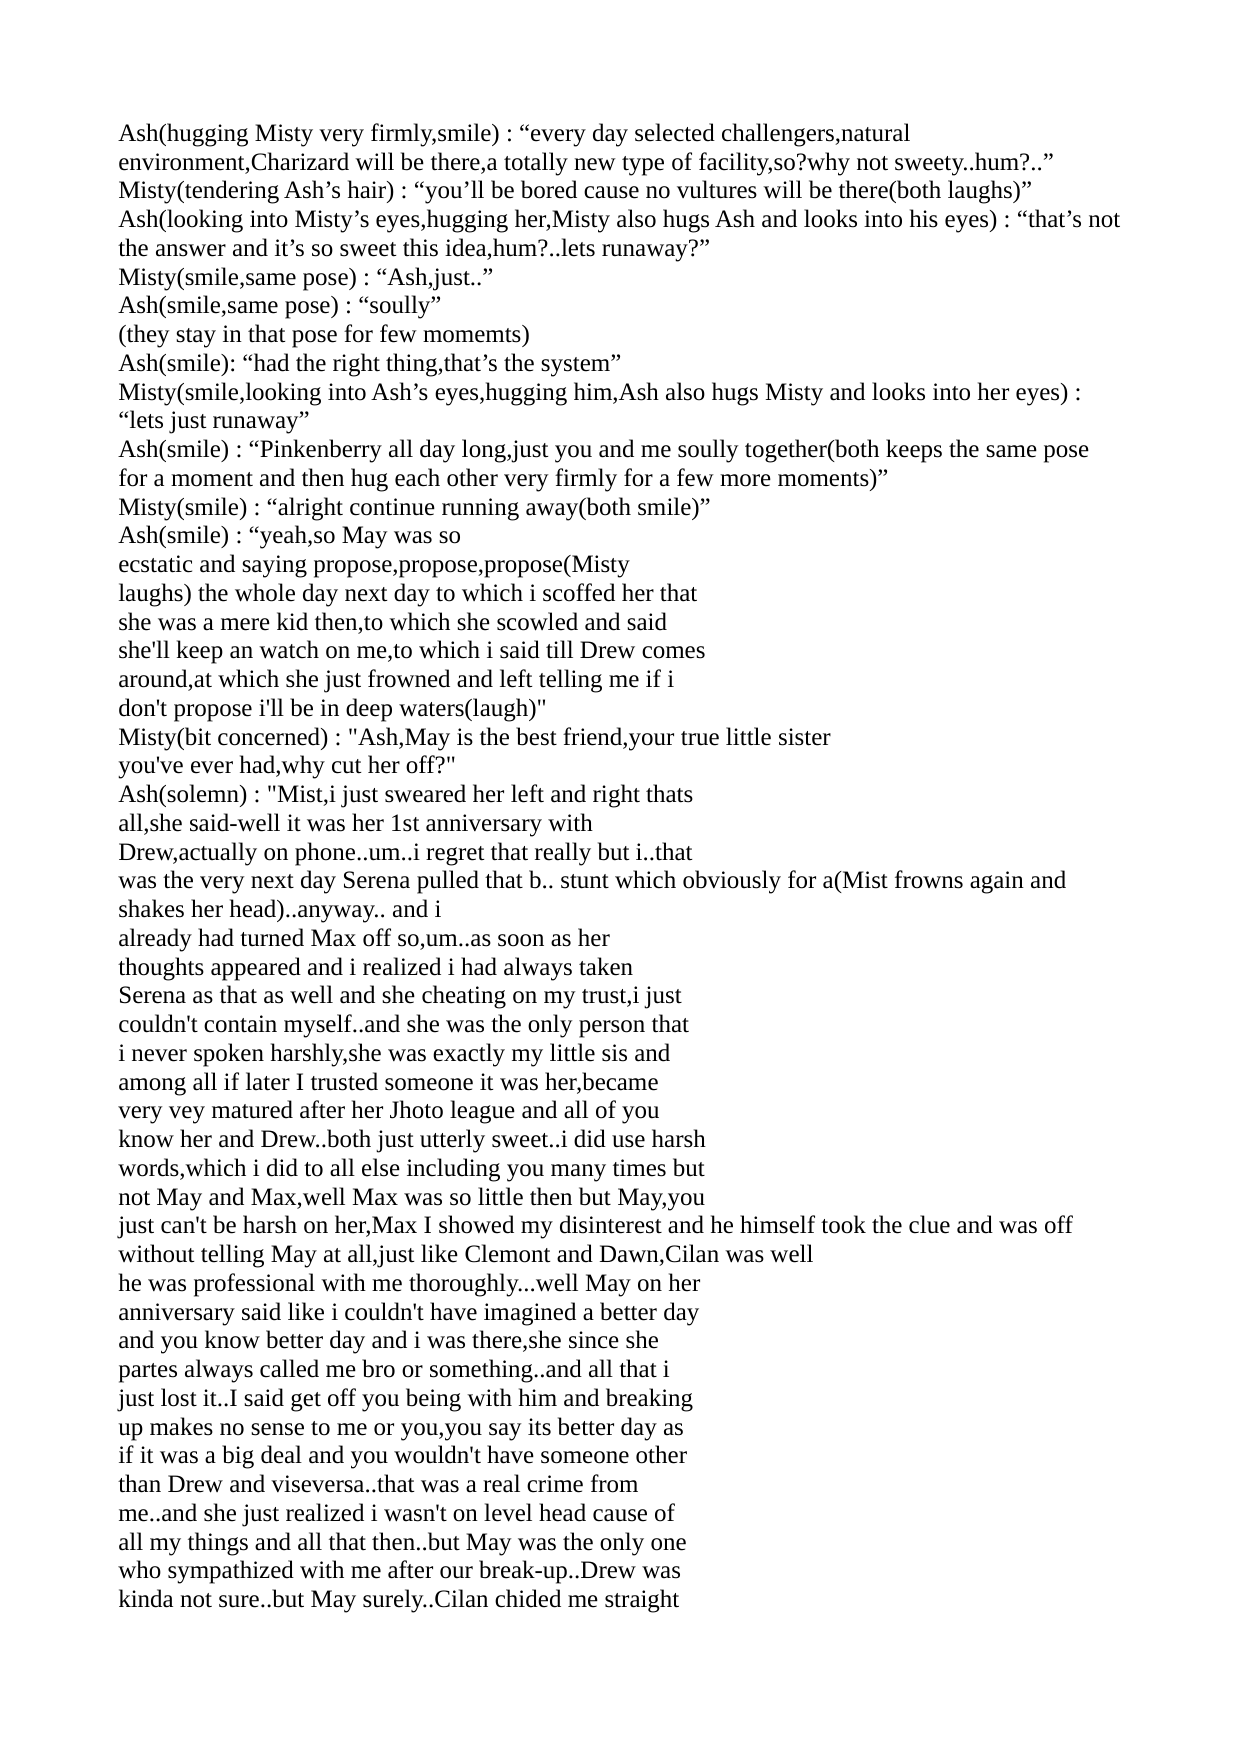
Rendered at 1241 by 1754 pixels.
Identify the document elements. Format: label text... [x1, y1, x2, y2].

text don't propose i'll be in deep waters(laugh)" [118, 693, 1122, 722]
text just can't be harsh on her,Max I showed my disinterest and he himself took the clue and was off without telling May at all,just like Clemont and Dawn,Cilan was well [118, 1211, 1122, 1268]
text already had turned Max off so,um..as soon as her [118, 923, 1122, 952]
text up makes no sense to me or you,you say its better day as [118, 1412, 1122, 1441]
text if it was a big deal and you wouldn't have someone other [118, 1441, 1122, 1469]
text Ash(smile,same pose) : “soully” [118, 291, 1122, 319]
text Misty(bit concerned) : "Ash,May is the best friend,your true little sister [118, 722, 1122, 751]
text who sympathized with me after our break-up..Drew was [118, 1556, 1122, 1584]
text very vey matured after her Jhoto league and all of you [118, 1096, 1122, 1124]
text i never spoken harshly,she was exactly my little sis and [118, 1038, 1122, 1067]
text Misty(smile) : “alright continue running away(both smile)” [118, 492, 1122, 521]
text thoughts appeared and i realized i had always taken [118, 952, 1122, 981]
text around,at which she just frowned and left telling me if i [118, 664, 1122, 693]
text she was a mere kid then,to which she scowled and said [118, 607, 1122, 636]
text Ash(smile): “had the right thing,that’s the system” [118, 348, 1122, 377]
text Serena as that as well and she cheating on my trust,i just [118, 981, 1122, 1009]
text she'll keep an watch on me,to which i said till Drew comes [118, 636, 1122, 664]
text (they stay in that pose for few momemts) [118, 319, 1122, 348]
text not May and Max,well Max was so little then but May,you [118, 1182, 1122, 1211]
text Ash(smile) : “yeah,so May was so [118, 521, 1122, 549]
text you've ever had,why cut her off?" [118, 751, 1122, 779]
text couldn't contain myself..and she was the only person that [118, 1009, 1122, 1038]
text anniversary said like i couldn't have imagined a better day [118, 1297, 1122, 1326]
text Misty(tendering Ash’s hair) : “you’ll be bored cause no vultures will be there(both laughs)” [118, 176, 1122, 204]
text laughs) the whole day next day to which i scoffed her that [118, 578, 1122, 607]
text kinda not sure..but May surely..Cilan chided me straight [118, 1584, 1122, 1613]
text all my things and all that then..but May was the only one [118, 1527, 1122, 1556]
text all,she said-well it was her 1st anniversary with [118, 808, 1122, 837]
text Ash(looking into Misty’s eyes,hugging her,Misty also hugs Ash and looks into his eyes) : “that’s not the answer and it’s so sweet this idea,hum?..lets runaway?” [118, 204, 1122, 262]
text know her and Drew..both just utterly sweet..i did use harsh [118, 1124, 1122, 1153]
text Ash(solemn) : "Mist,i just sweared her left and right thats [118, 779, 1122, 808]
text was the very next day Serena pulled that b.. stunt which obviously for a(Mist frowns again and shakes her head)..anyway.. and i [118, 866, 1122, 923]
text than Drew and viseversa..that was a real crime from [118, 1469, 1122, 1498]
text among all if later I trusted someone it was her,became [118, 1067, 1122, 1096]
text Ash(smile) : “Pinkenberry all day long,just you and me soully together(both keeps the same pose for a moment and then hug each other very firmly for a few more moments)” [118, 434, 1122, 492]
text words,which i did to all else including you many times but [118, 1153, 1122, 1182]
text me..and she just realized i wasn't on level head cause of [118, 1498, 1122, 1527]
text and you know better day and i was there,she since she [118, 1326, 1122, 1354]
text Misty(smile,same pose) : “Ash,just..” [118, 262, 1122, 291]
text Misty(smile,looking into Ash’s eyes,hugging him,Ash also hugs Misty and looks into her eyes) : “lets just runaway” [118, 377, 1122, 434]
text ecstatic and saying propose,propose,propose(Misty [118, 549, 1122, 578]
text partes always called me bro or something..and all that i [118, 1354, 1122, 1383]
text Ash(hugging Misty very firmly,smile) : “every day selected challengers,natural environment,Charizard will be there,a totally new type of facility,so?why not sweety..hum?..” [118, 118, 1122, 176]
text Drew,actually on phone..um..i regret that really but i..that [118, 837, 1122, 866]
text just lost it..I said get off you being with him and breaking [118, 1383, 1122, 1412]
text he was professional with me thoroughly...well May on her [118, 1268, 1122, 1297]
